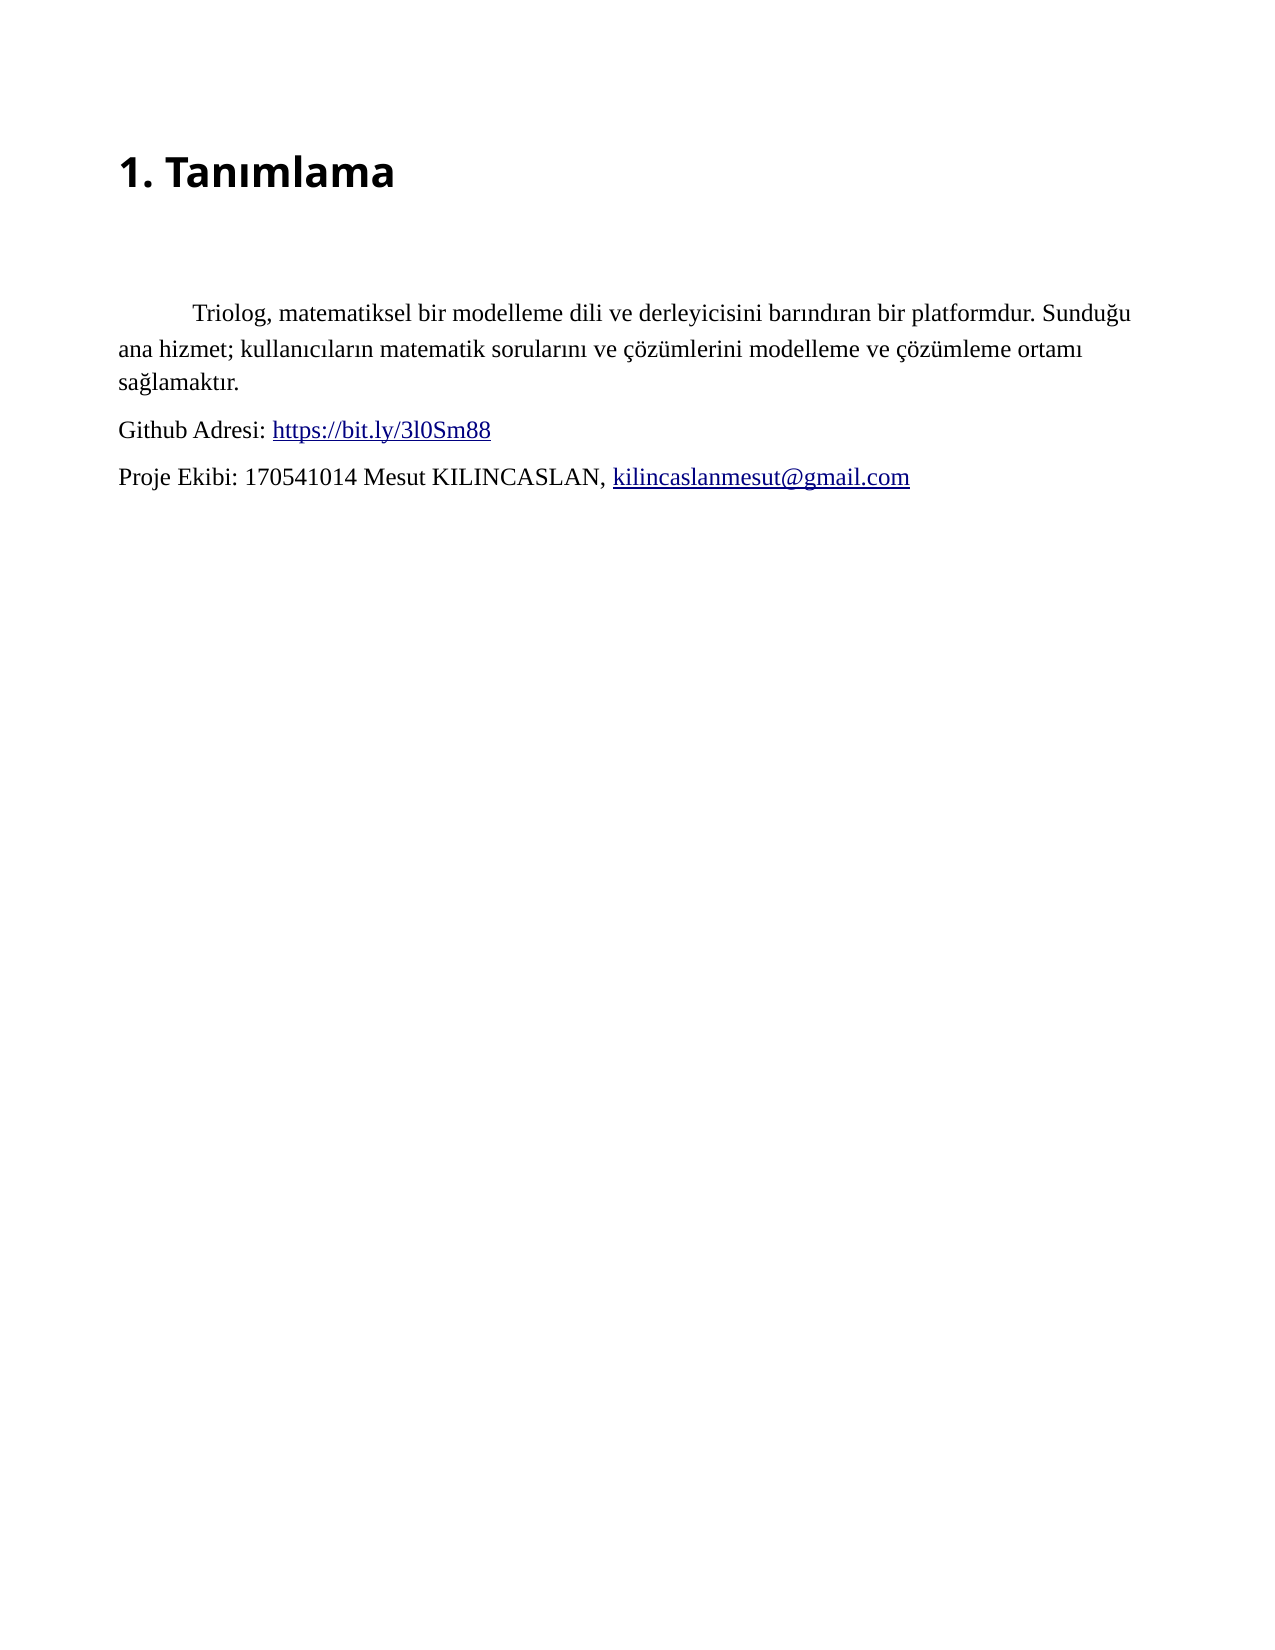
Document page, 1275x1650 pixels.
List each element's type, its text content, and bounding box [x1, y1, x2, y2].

text Proje Ekibi: 170541014 Mesut KILINCASLAN, kilincaslanmesut@gmail.com [118, 462, 1157, 491]
text Triolog, matematiksel bir modelleme dili ve derleyicisini barındıran bir platformdur. Sunduğu ana hizmet; kullanıcıların matematik sorularını ve çözümlerini modelleme ve çözümleme ortamı sağlamaktır. [118, 282, 1157, 396]
subtitle 1. Tanımlama [118, 143, 1157, 200]
text Github Adresi: https://bit.ly/3l0Sm88 [118, 415, 1157, 444]
